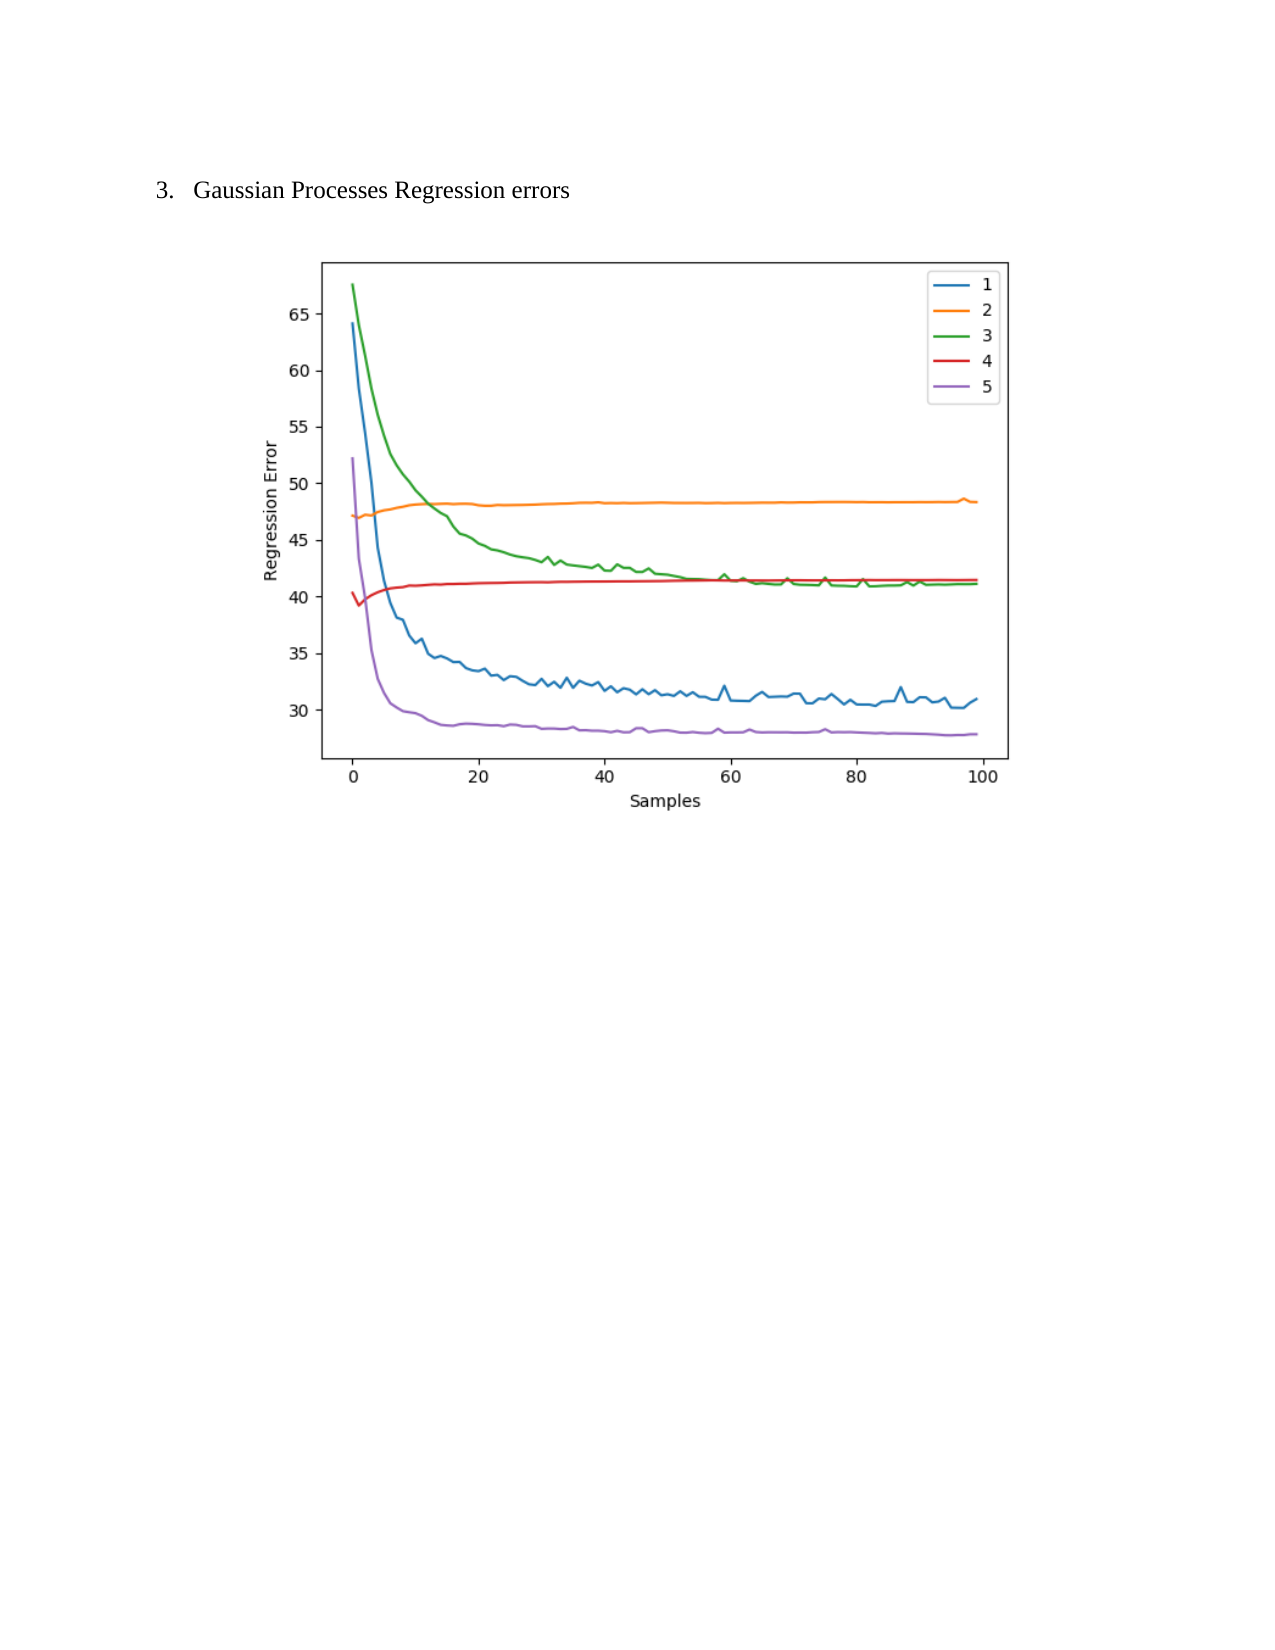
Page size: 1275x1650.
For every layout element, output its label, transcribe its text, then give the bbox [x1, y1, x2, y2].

list Gaussian Processes Regression errors [156, 176, 1157, 204]
picture [246, 244, 1025, 829]
